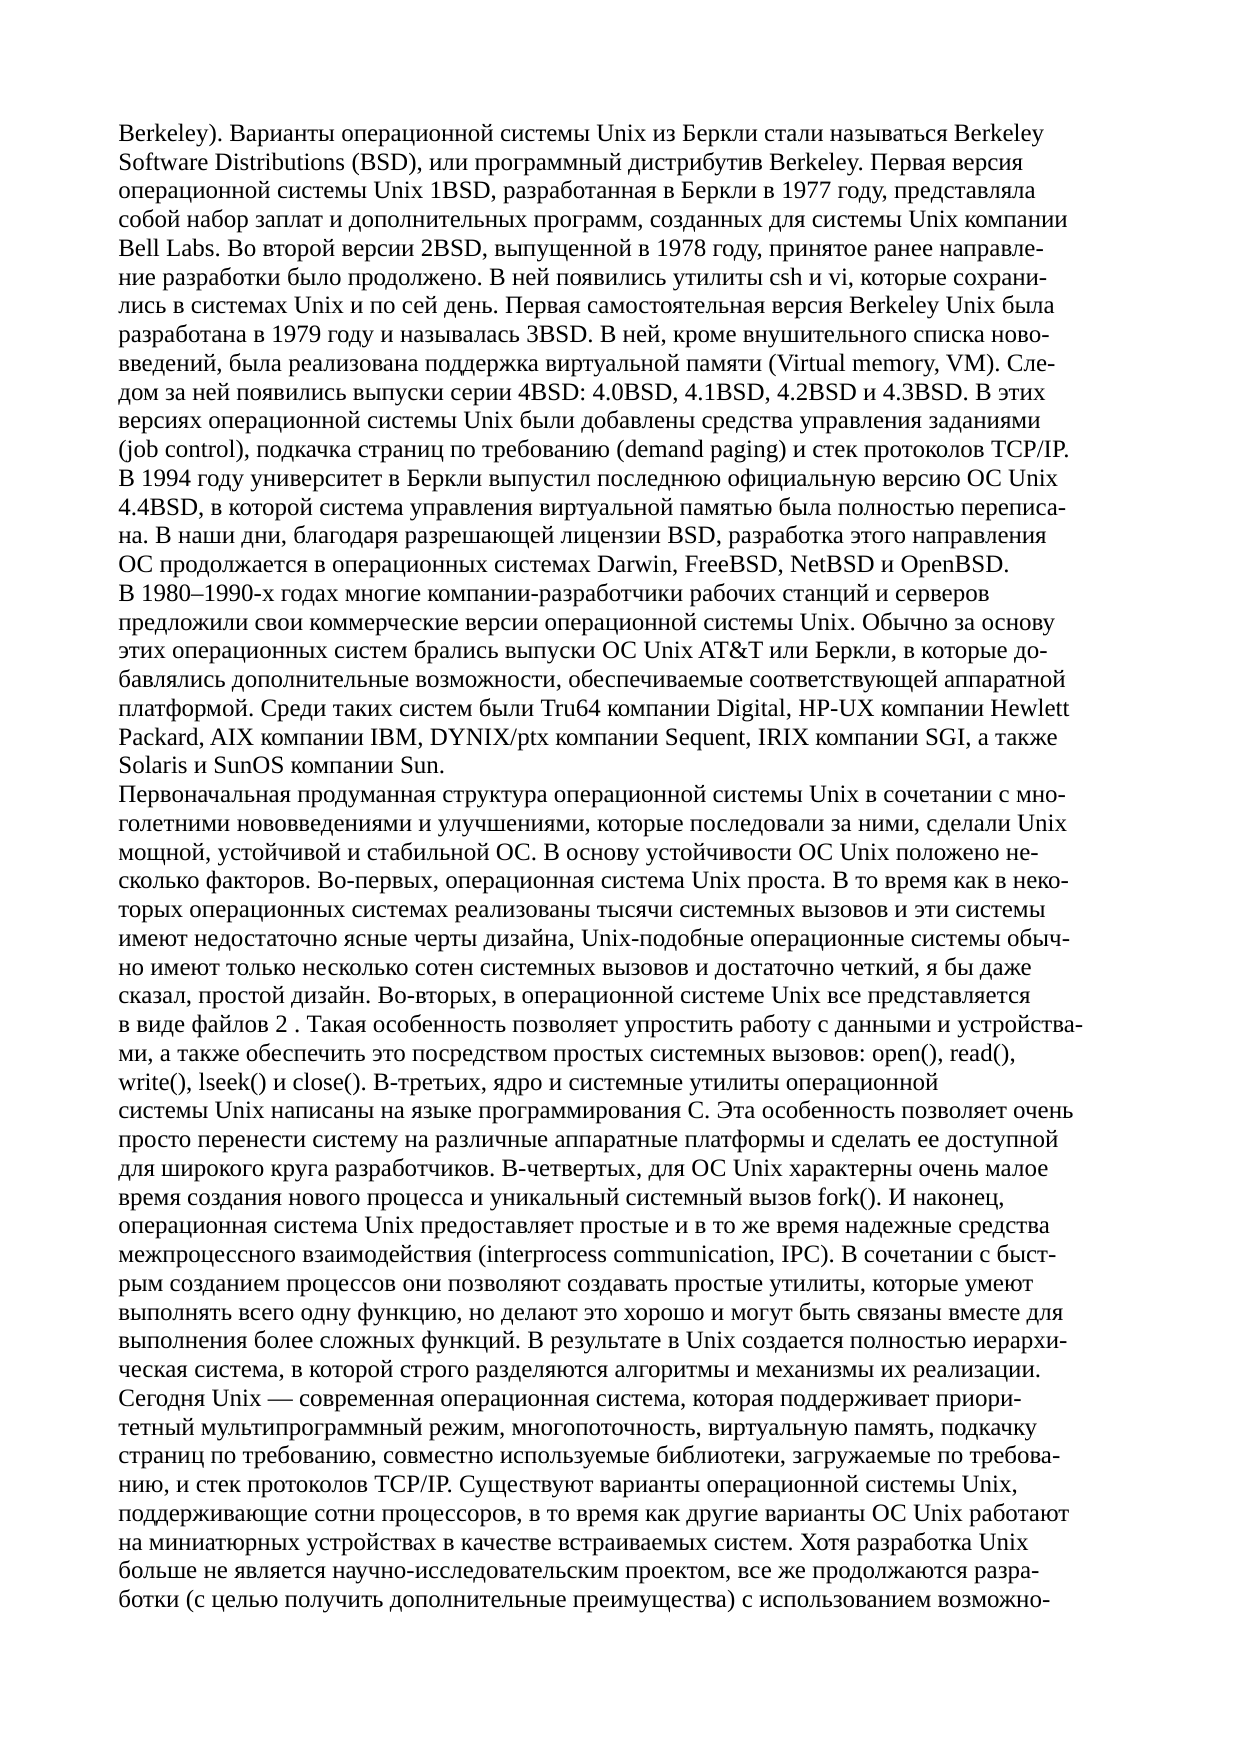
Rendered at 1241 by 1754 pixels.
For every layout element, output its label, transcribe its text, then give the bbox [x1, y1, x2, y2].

text межпроцессного взаимодействия (interprocess communication, IPC). В сочетании с быст- [118, 1239, 1122, 1268]
text операционная система Unix предоставляет простые и в то же время надежные средства [118, 1211, 1122, 1239]
text голетними нововведениями и улучшениями, которые последовали за ними, сделали Unix [118, 808, 1122, 837]
text системы Unix написаны на языке программирования C. Эта особенность позволяет очень [118, 1096, 1122, 1124]
text рым созданием процессов они позволяют создавать простые утилиты, которые умеют [118, 1268, 1122, 1297]
text бавлялись дополнительные возможности, обеспечиваемые соответствующей аппаратной [118, 664, 1122, 693]
text предложили свои коммерческие версии операционной системы Unix. Обычно за основу [118, 607, 1122, 636]
text мощной, устойчивой и стабильной ОС. В основу устойчивости ОС Unix положено не- [118, 837, 1122, 866]
text Сегодня Unix — современная операционная система, которая поддерживает приори- [118, 1383, 1122, 1412]
text время создания нового процесса и уникальный системный вызов fork(). И наконец, [118, 1182, 1122, 1211]
text на миниатюрных устройствах в качестве встраиваемых систем. Хотя разработка Unix [118, 1527, 1122, 1556]
text Первоначальная продуманная структура операционной системы Unix в сочетании с мно- [118, 779, 1122, 808]
text разработана в 1979 году и называлась 3BSD. В ней, кроме внушительного списка ново- [118, 319, 1122, 348]
text страниц по требованию, совместно используемые библиотеки, загружаемые по требова- [118, 1441, 1122, 1469]
text но имеют только несколько сотен системных вызовов и достаточно четкий, я бы даже [118, 952, 1122, 981]
text для широкого круга разработчиков. В-четвертых, для ОС Unix характерны очень малое [118, 1153, 1122, 1182]
text write(), lseek() и close(). В-третьих, ядро и системные утилиты операционной [118, 1067, 1122, 1096]
text Bell Labs. Во второй версии 2BSD, выпущенной в 1978 году, принятое ранее направле- [118, 233, 1122, 262]
text в виде файлов 2 . Такая особенность позволяет упростить работу с данными и устройства- [118, 1009, 1122, 1038]
text тетный мультипрограммный режим, многопоточность, виртуальную память, подкачку [118, 1412, 1122, 1441]
text нию, и стек протоколов TCP/IP. Существуют варианты операционной системы Unix, [118, 1469, 1122, 1498]
text этих операционных систем брались выпуски ОС Unix AT&T или Беркли, в которые до- [118, 636, 1122, 664]
text дом за ней появились выпуски серии 4BSD: 4.0BSD, 4.1BSD, 4.2BSD и 4.3BSD. В этих [118, 377, 1122, 406]
text ботки (с целью получить дополнительные преимущества) с использованием возможно- [118, 1584, 1122, 1613]
text просто перенести систему на различные аппаратные платформы и сделать ее доступной [118, 1124, 1122, 1153]
text операционной системы Unix 1BSD, разработанная в Беркли в 1977 году, представляла [118, 176, 1122, 204]
text поддерживающие сотни процессоров, в то время как другие варианты ОС Unix работают [118, 1498, 1122, 1527]
text В 1980–1990-х годах многие компании-разработчики рабочих станций и серверов [118, 578, 1122, 607]
text Packard, AIX компании IBM, DYNIX/ptx компании Sequent, IRIX компании SGI, а также [118, 722, 1122, 751]
text введений, была реализована поддержка виртуальной памяти (Virtual memory, VM). Сле- [118, 348, 1122, 377]
text больше не является научно-исследовательским проектом, все же продолжаются разра- [118, 1556, 1122, 1584]
text ческая система, в которой строго разделяются алгоритмы и механизмы их реализации. [118, 1354, 1122, 1383]
text сказал, простой дизайн. Во-вторых, в операционной системе Unix все представляется [118, 981, 1122, 1009]
text ние разработки было продолжено. В ней появились утилиты csh и vi, которые сохрани- [118, 262, 1122, 291]
text имеют недостаточно ясные черты дизайна, Unix-подобные операционные системы обыч- [118, 923, 1122, 952]
text выполнения более сложных функций. В результате в Unix создается полностью иерархи- [118, 1326, 1122, 1354]
text торых операционных системах реализованы тысячи системных вызовов и эти системы [118, 894, 1122, 923]
text Berkeley). Варианты операционной системы Unix из Беркли стали называться Berkeley [118, 118, 1122, 147]
text на. В наши дни, благодаря разрешающей лицензии BSD, разработка этого направления [118, 521, 1122, 549]
text 4.4BSD, в которой система управления виртуальной памятью была полностью переписа- [118, 492, 1122, 521]
text платформой. Среди таких систем были Tru64 компании Digital, HP-UX компании Hewlett [118, 693, 1122, 722]
text сколько факторов. Во-первых, операционная система Unix проста. В то время как в неко- [118, 866, 1122, 894]
text (job control), подкачка страниц по требованию (demand paging) и стек протоколов TCP/IP. [118, 434, 1122, 463]
text версиях операционной системы Unix были добавлены средства управления заданиями [118, 406, 1122, 434]
text собой набор заплат и дополнительных программ, созданных для системы Unix компании [118, 204, 1122, 233]
text ми, а также обеспечить это посредством простых системных вызовов: open(), read(), [118, 1038, 1122, 1067]
text лись в системах Unix и по сей день. Первая самостоятельная версия Berkeley Unix была [118, 291, 1122, 319]
text Software Distributions (BSD), или программный дистрибутив Berkeley. Первая версия [118, 147, 1122, 176]
text ОС продолжается в операционных системах Darwin, FreeBSD, NetBSD и OpenBSD. [118, 549, 1122, 578]
text выполнять всего одну функцию, но делают это хорошо и могут быть связаны вместе для [118, 1297, 1122, 1326]
text В 1994 году университет в Беркли выпустил последнюю официальную версию ОС Unix [118, 463, 1122, 492]
text Solaris и SunOS компании Sun. [118, 751, 1122, 779]
